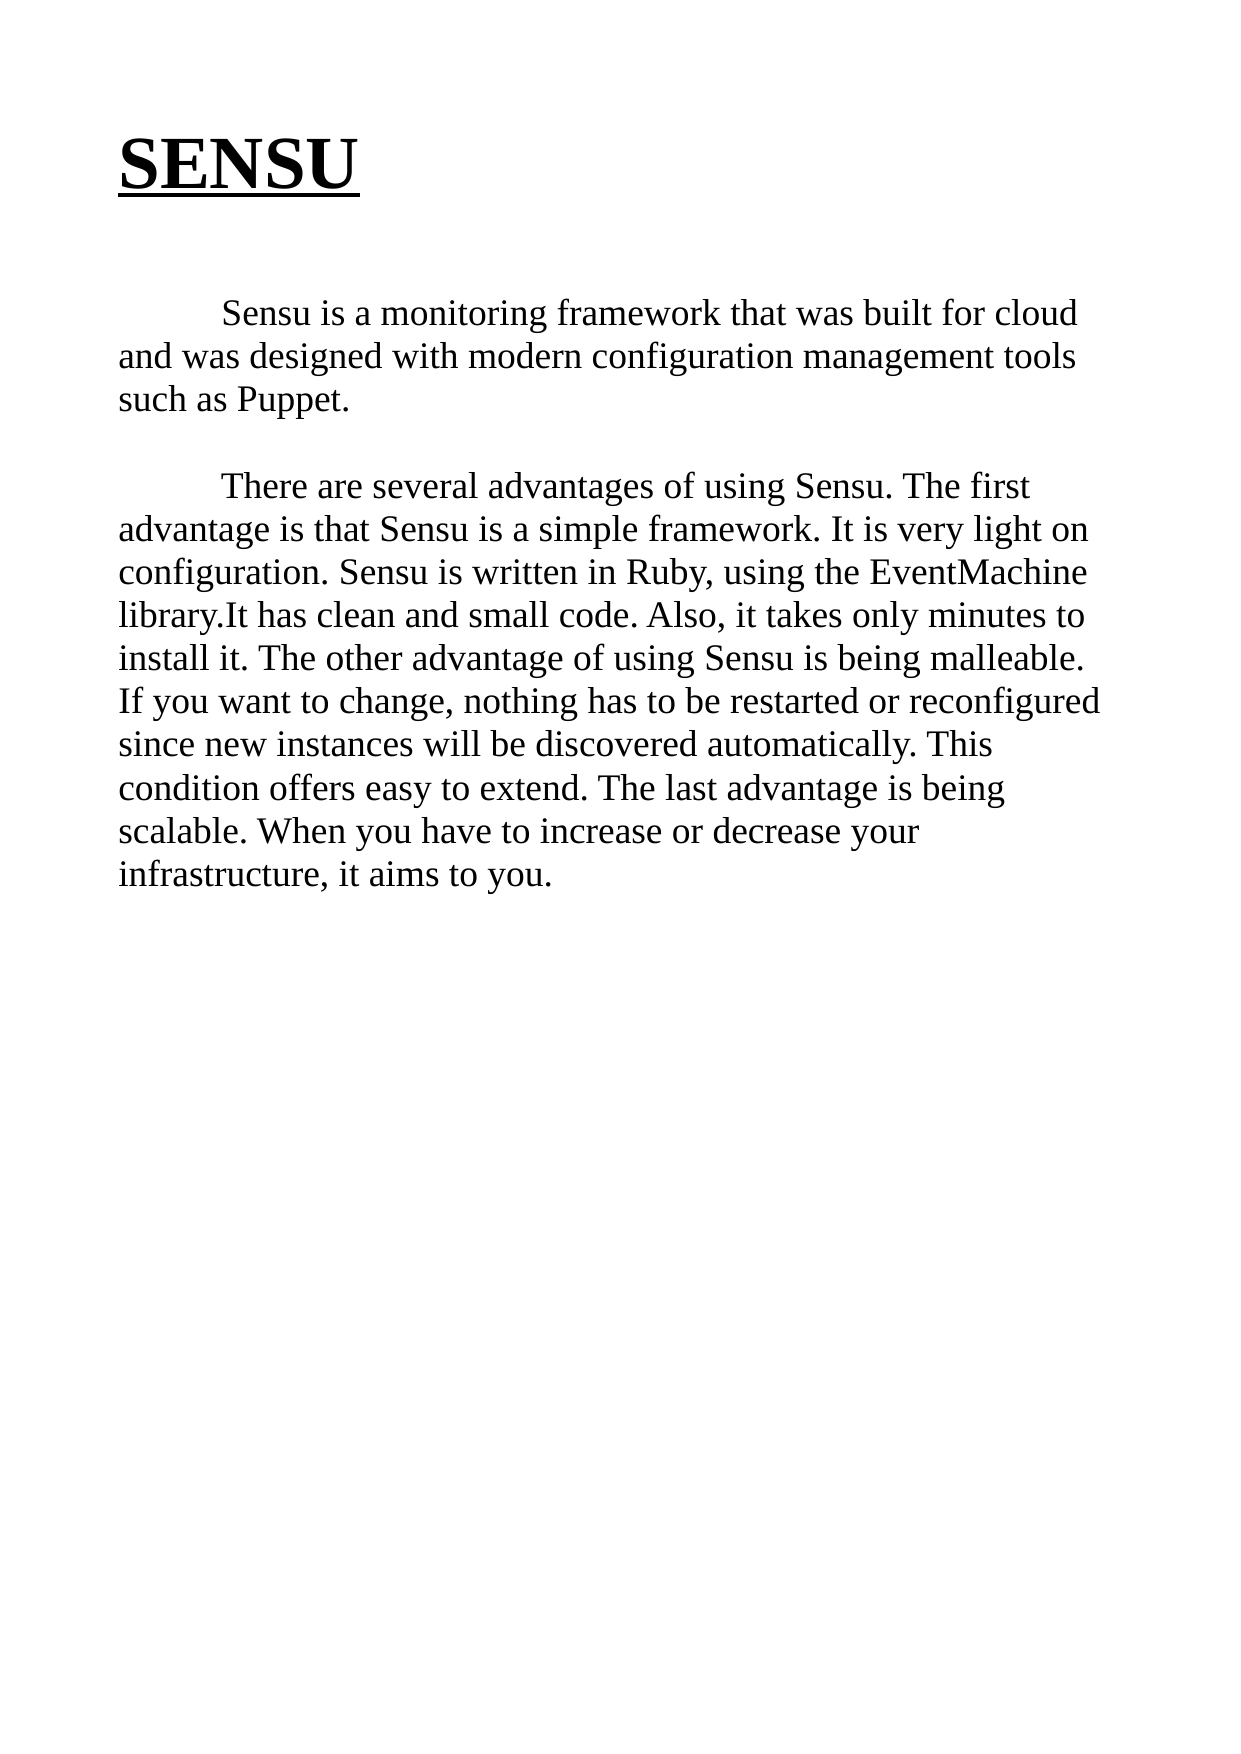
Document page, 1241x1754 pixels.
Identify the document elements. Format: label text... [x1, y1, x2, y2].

text There are several advantages of using Sensu. The first advantage is that Sensu is a simple framework. It is very light on configuration. Sensu is written in Ruby, using the EventMachine library.It has clean and small code. Also, it takes only minutes to install it. The other advantage of using Sensu is being malleable. [118, 463, 1122, 679]
text Sensu is a monitoring framework that was built for cloud and was designed with modern configuration management tools such as Puppet. [118, 291, 1122, 420]
text SENSU [118, 118, 1122, 204]
text If you want to change, nothing has to be restarted or reconfigured since new instances will be discovered automatically. This condition offers easy to extend. The last advantage is being scalable. When you have to increase or decrease your infrastructure, it aims to you. [118, 679, 1122, 894]
